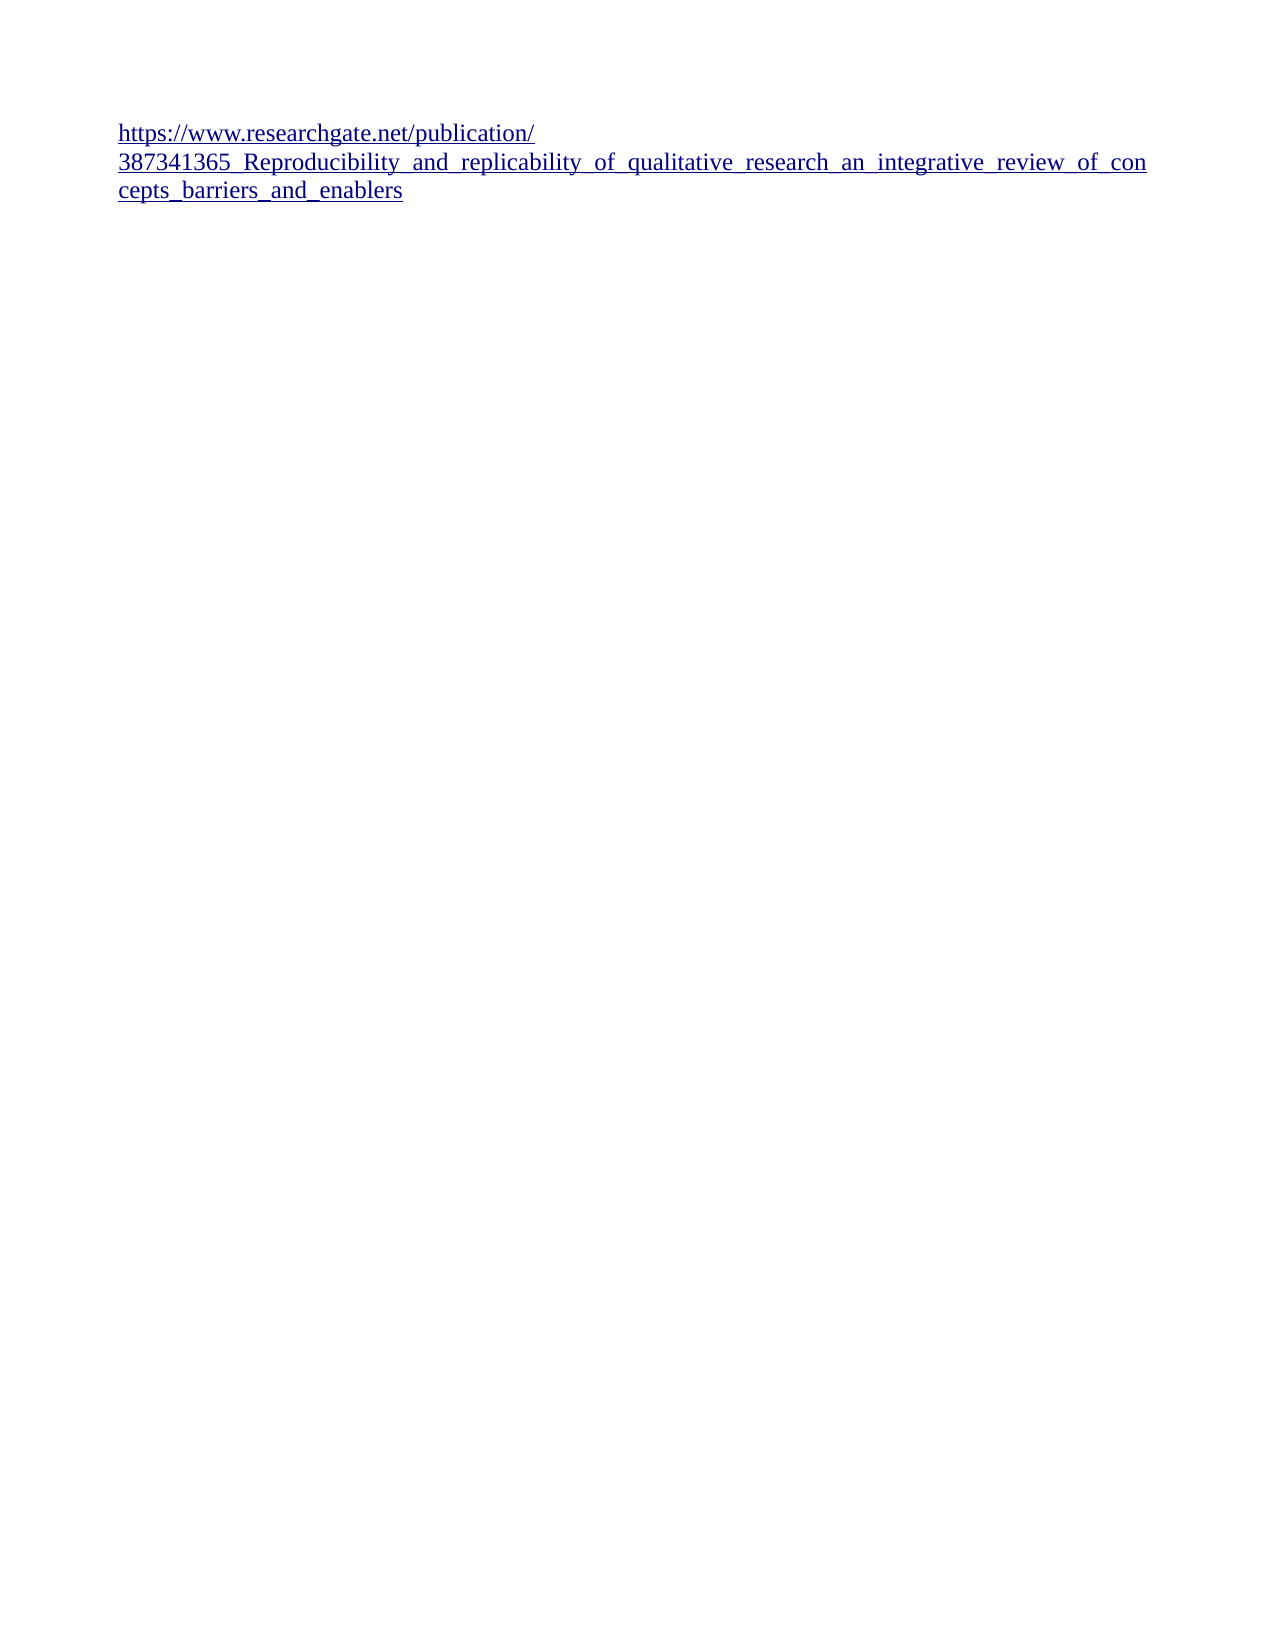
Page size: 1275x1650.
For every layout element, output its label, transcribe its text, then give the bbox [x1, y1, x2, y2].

text https://www.researchgate.net/publication/387341365_Reproducibility_and_replicability_of_qualitative_research_an_integrative_review_of_concepts_barriers_and_enablers [118, 118, 1157, 204]
